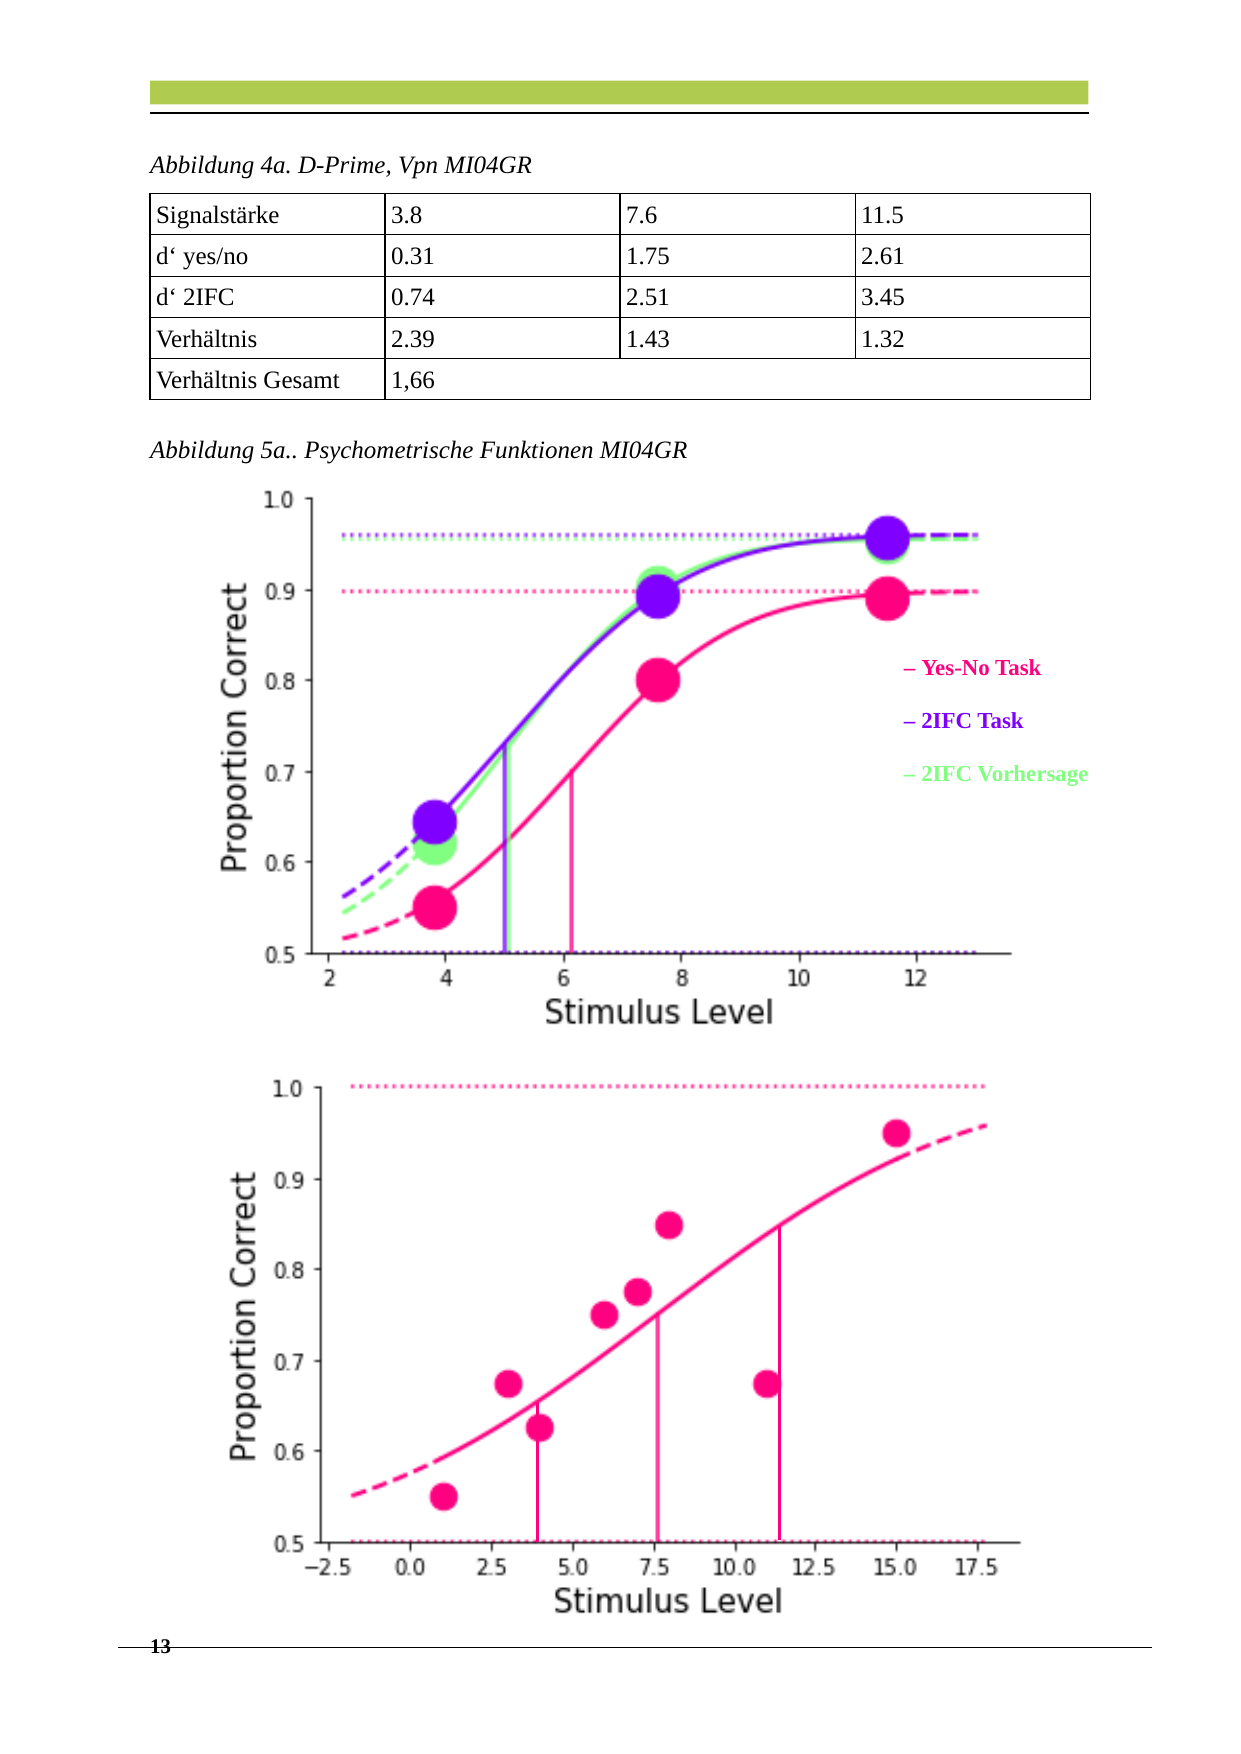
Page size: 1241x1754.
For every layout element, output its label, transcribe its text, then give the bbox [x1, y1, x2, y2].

table_cell d‘ 2IFC [151, 277, 384, 317]
table_cell 1.75 [621, 235, 855, 276]
table_cell 2.61 [856, 235, 1090, 276]
table_cell 0.74 [386, 277, 619, 317]
table_cell 2.39 [386, 318, 619, 358]
table_cell 3.45 [856, 277, 1090, 317]
table_cell 1.32 [856, 318, 1090, 358]
picture [209, 477, 1031, 1043]
table_cell 0.31 [386, 235, 619, 276]
table_cell 1.43 [621, 318, 855, 358]
table_header 7.6 [621, 194, 855, 234]
table_cell 2.51 [621, 277, 855, 317]
table_cell Verhältnis Gesamt [151, 359, 384, 399]
table_header 11.5 [856, 194, 1090, 234]
text Abbildung 4a. D-Prime, Vpn MI04GR [150, 150, 1090, 179]
table_cell d‘ yes/no [151, 235, 384, 276]
picture [218, 1066, 1040, 1632]
table_header Signalstärke [151, 194, 384, 234]
text Abbildung 5a.. Psychometrische Funktionen MI04GR [150, 435, 1090, 463]
table_cell Verhältnis [151, 318, 384, 358]
table_cell 1,66 [386, 359, 1090, 399]
table_header 3.8 [386, 194, 619, 234]
